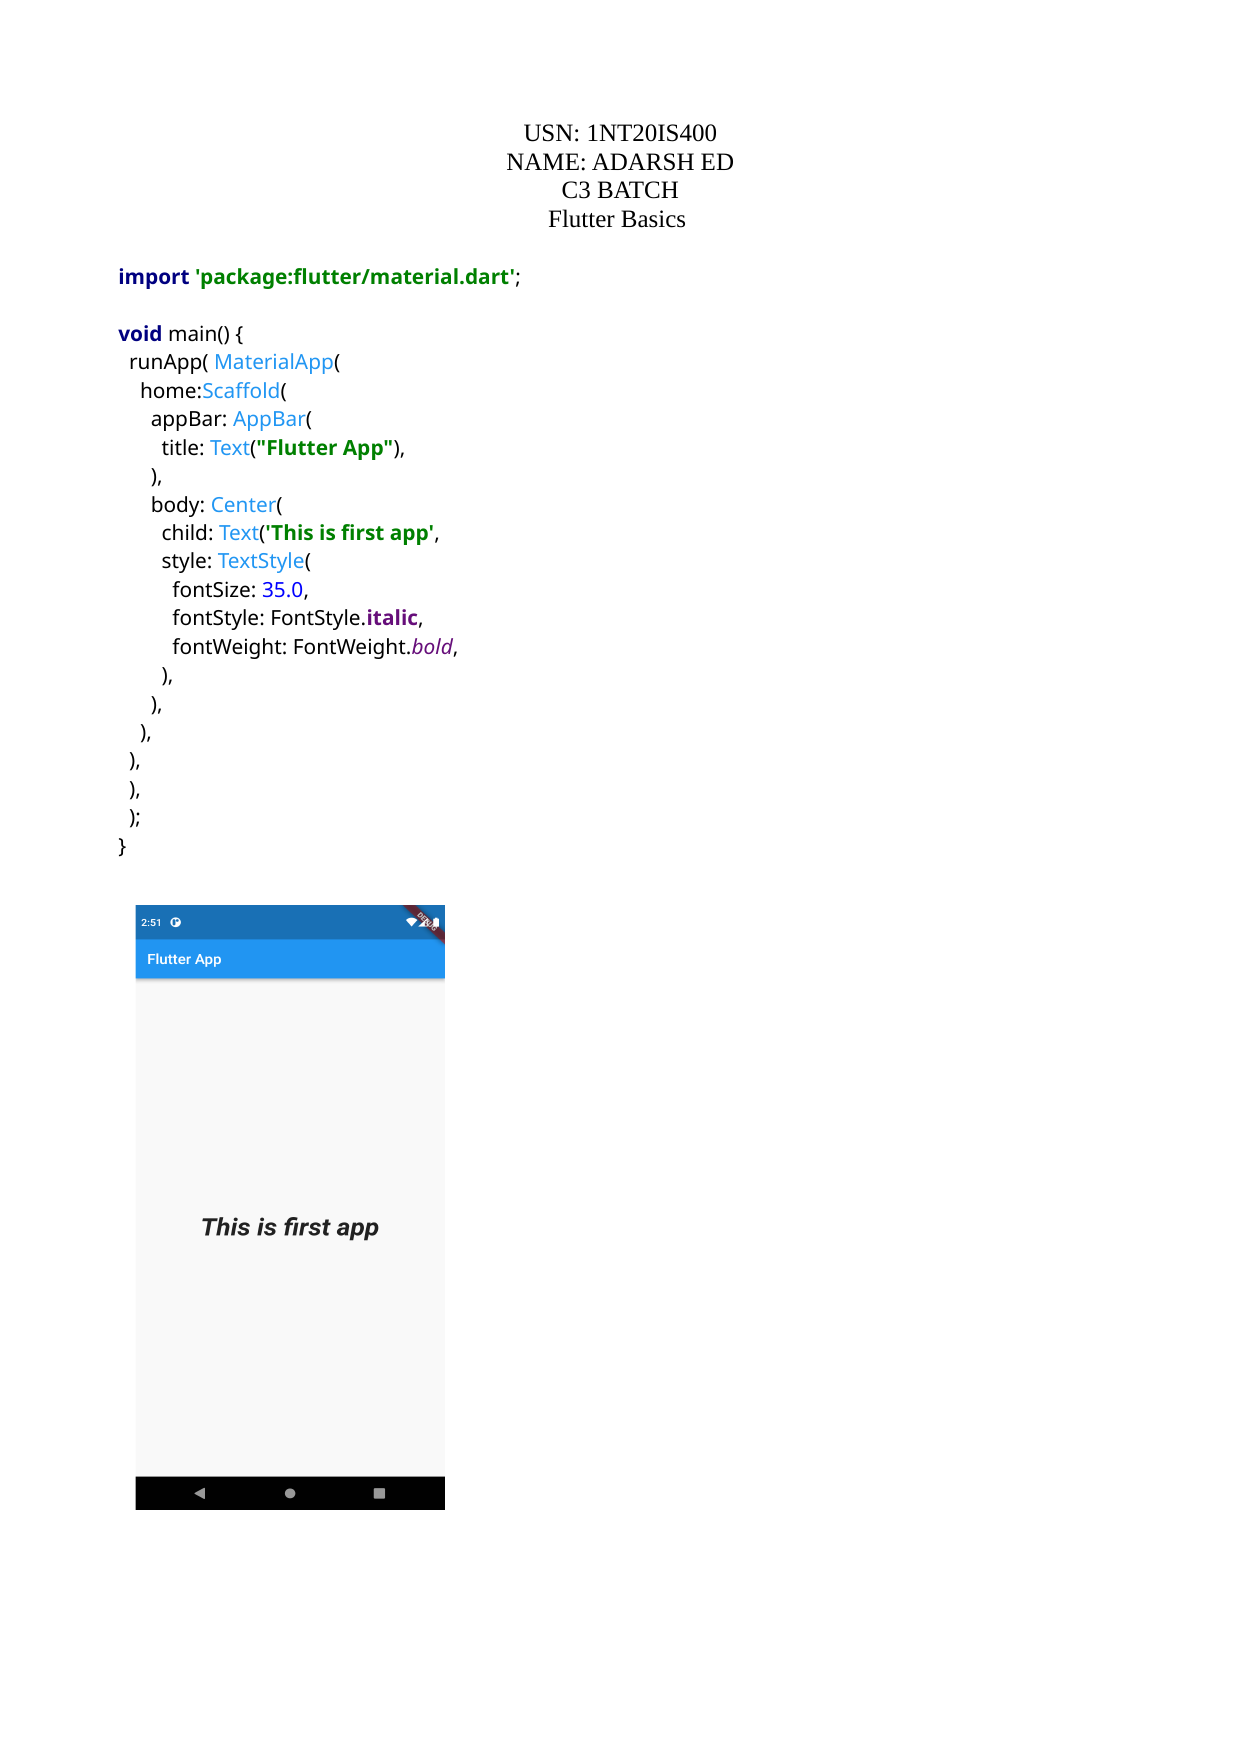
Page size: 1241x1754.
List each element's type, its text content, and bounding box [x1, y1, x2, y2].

text NAME: ADARSH ED [118, 147, 1122, 176]
text C3 BATCH [118, 176, 1122, 204]
picture [135, 905, 445, 1510]
text USN: 1NT20IS400 [118, 118, 1122, 147]
text Flutter Basics [118, 204, 1122, 233]
text import 'package:flutter/material.dart'; void main() { runApp( MaterialApp( home:Scaffold( appBar: AppBar( title: Text("Flutter App"), ), body: Center( child: Text('This is first app', style: TextStyle( fontSize: 35.0, fontStyle: FontStyle.italic, fontWeight: FontWeight.bold, ), ), ), ), ), ); } [118, 262, 1122, 859]
